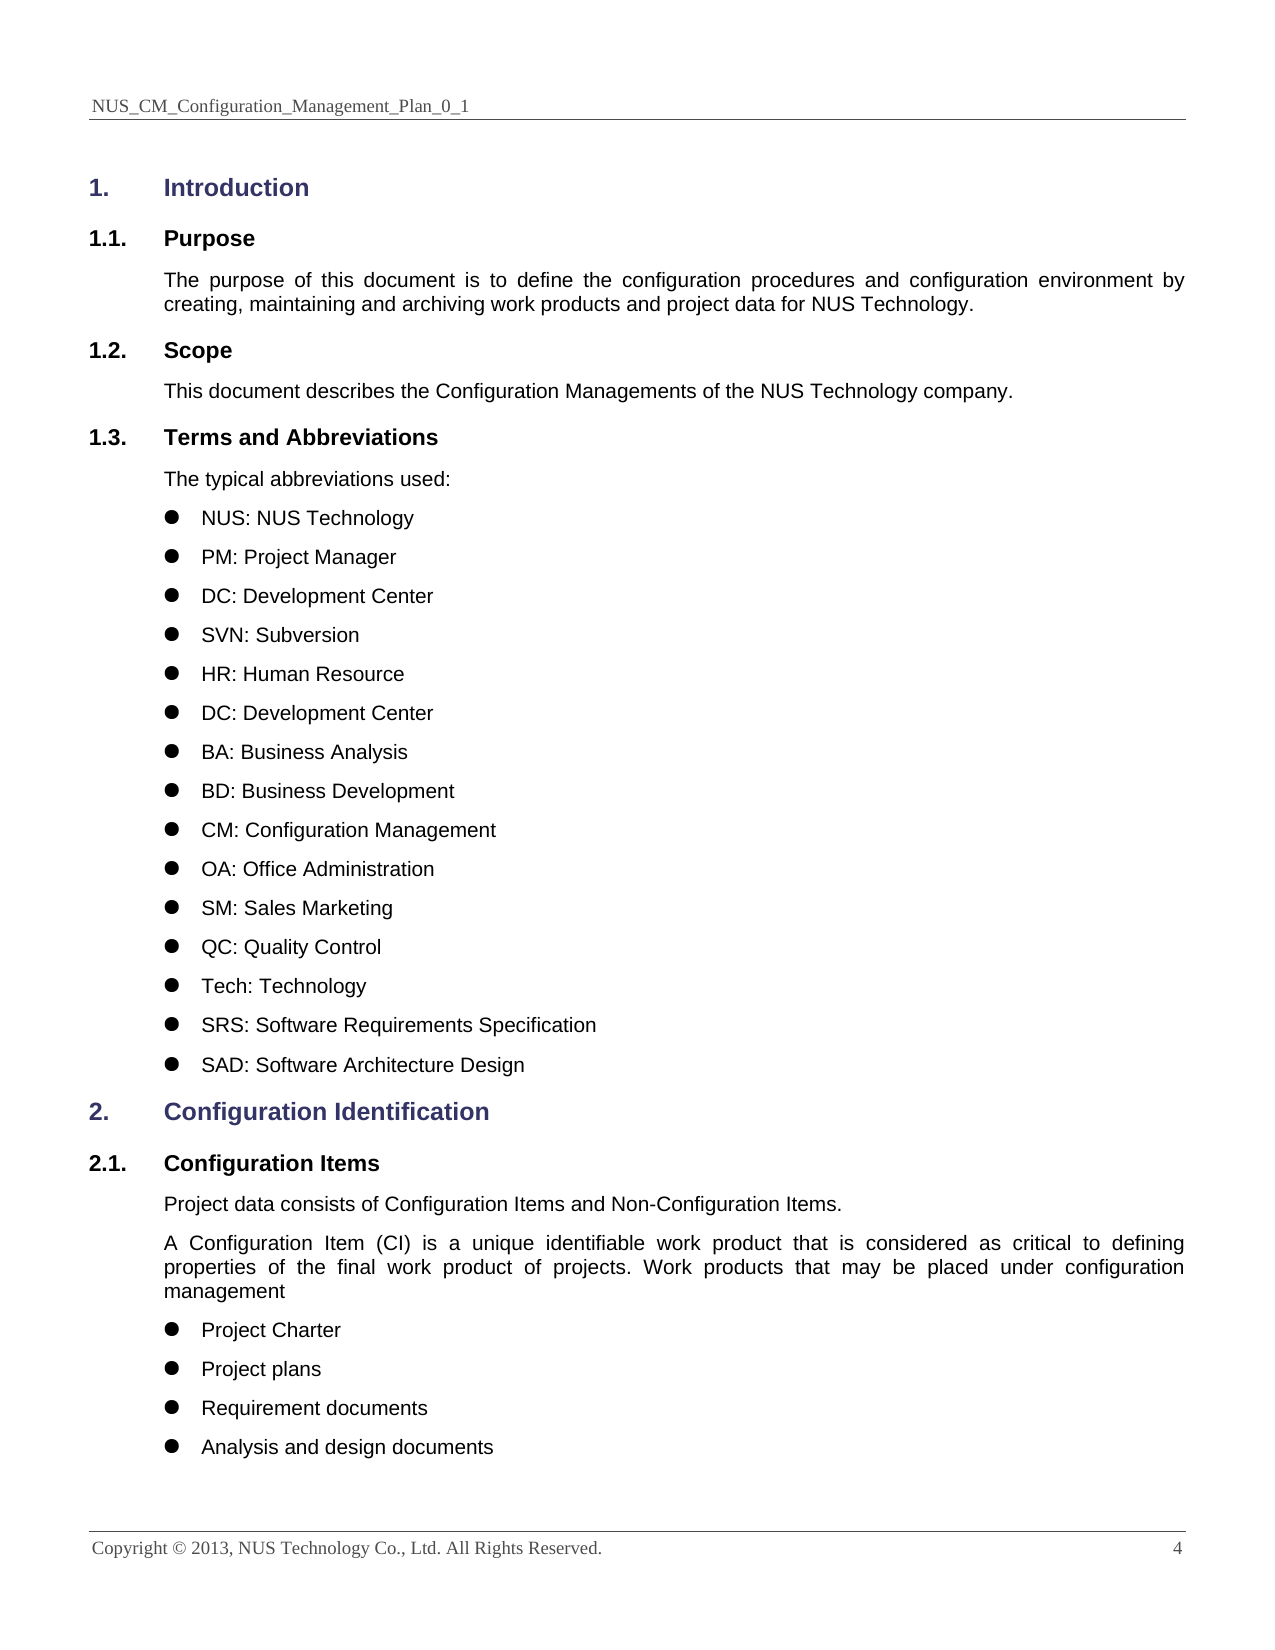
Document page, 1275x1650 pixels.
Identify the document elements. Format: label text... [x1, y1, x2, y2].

subtitle Purpose [88, 225, 1186, 252]
list SM: Sales Marketing [163, 896, 1186, 920]
list Project Charter [163, 1318, 1186, 1342]
list SAD: Software Architecture Design [163, 1052, 1186, 1076]
list Project plans [163, 1357, 1186, 1381]
list CM: Configuration Management [163, 818, 1186, 842]
list Tech: Technology [163, 974, 1186, 998]
list Analysis and design documents [163, 1435, 1186, 1459]
subtitle Configuration Items [88, 1149, 1186, 1176]
list BA: Business Analysis [163, 740, 1186, 764]
subtitle Terms and Abbreviations [88, 424, 1186, 450]
subtitle Introduction [88, 173, 1186, 202]
list DC: Development Center [163, 701, 1186, 725]
list PM: Project Manager [163, 544, 1186, 569]
text The purpose of this document is to define the configuration procedures and configuration environment by creating, maintaining and archiving work products and project data for NUS Technology. [163, 268, 1186, 316]
text A Configuration Item (CI) is a unique identifiable work product that is considered as critical to defining properties of the final work product of projects. Work products that may be placed under configuration management [163, 1231, 1186, 1303]
subtitle Scope [88, 337, 1186, 363]
text Project data consists of Configuration Items and Non-Configuration Items. [163, 1192, 1186, 1216]
subtitle Configuration Identification [88, 1097, 1186, 1126]
list QC: Quality Control [163, 935, 1186, 959]
text The typical abbreviations used: [163, 467, 1186, 491]
list NUS: NUS Technology [163, 506, 1186, 529]
list HR: Human Resource [163, 662, 1186, 686]
list BD: Business Development [163, 779, 1186, 803]
list OA: Office Administration [163, 857, 1186, 881]
list SRS: Software Requirements Specification [163, 1013, 1186, 1037]
list DC: Development Center [163, 584, 1186, 608]
text This document describes the Configuration Managements of the NUS Technology company. [163, 379, 1186, 403]
list Requirement documents [163, 1396, 1186, 1420]
list SVN: Subversion [163, 623, 1186, 647]
